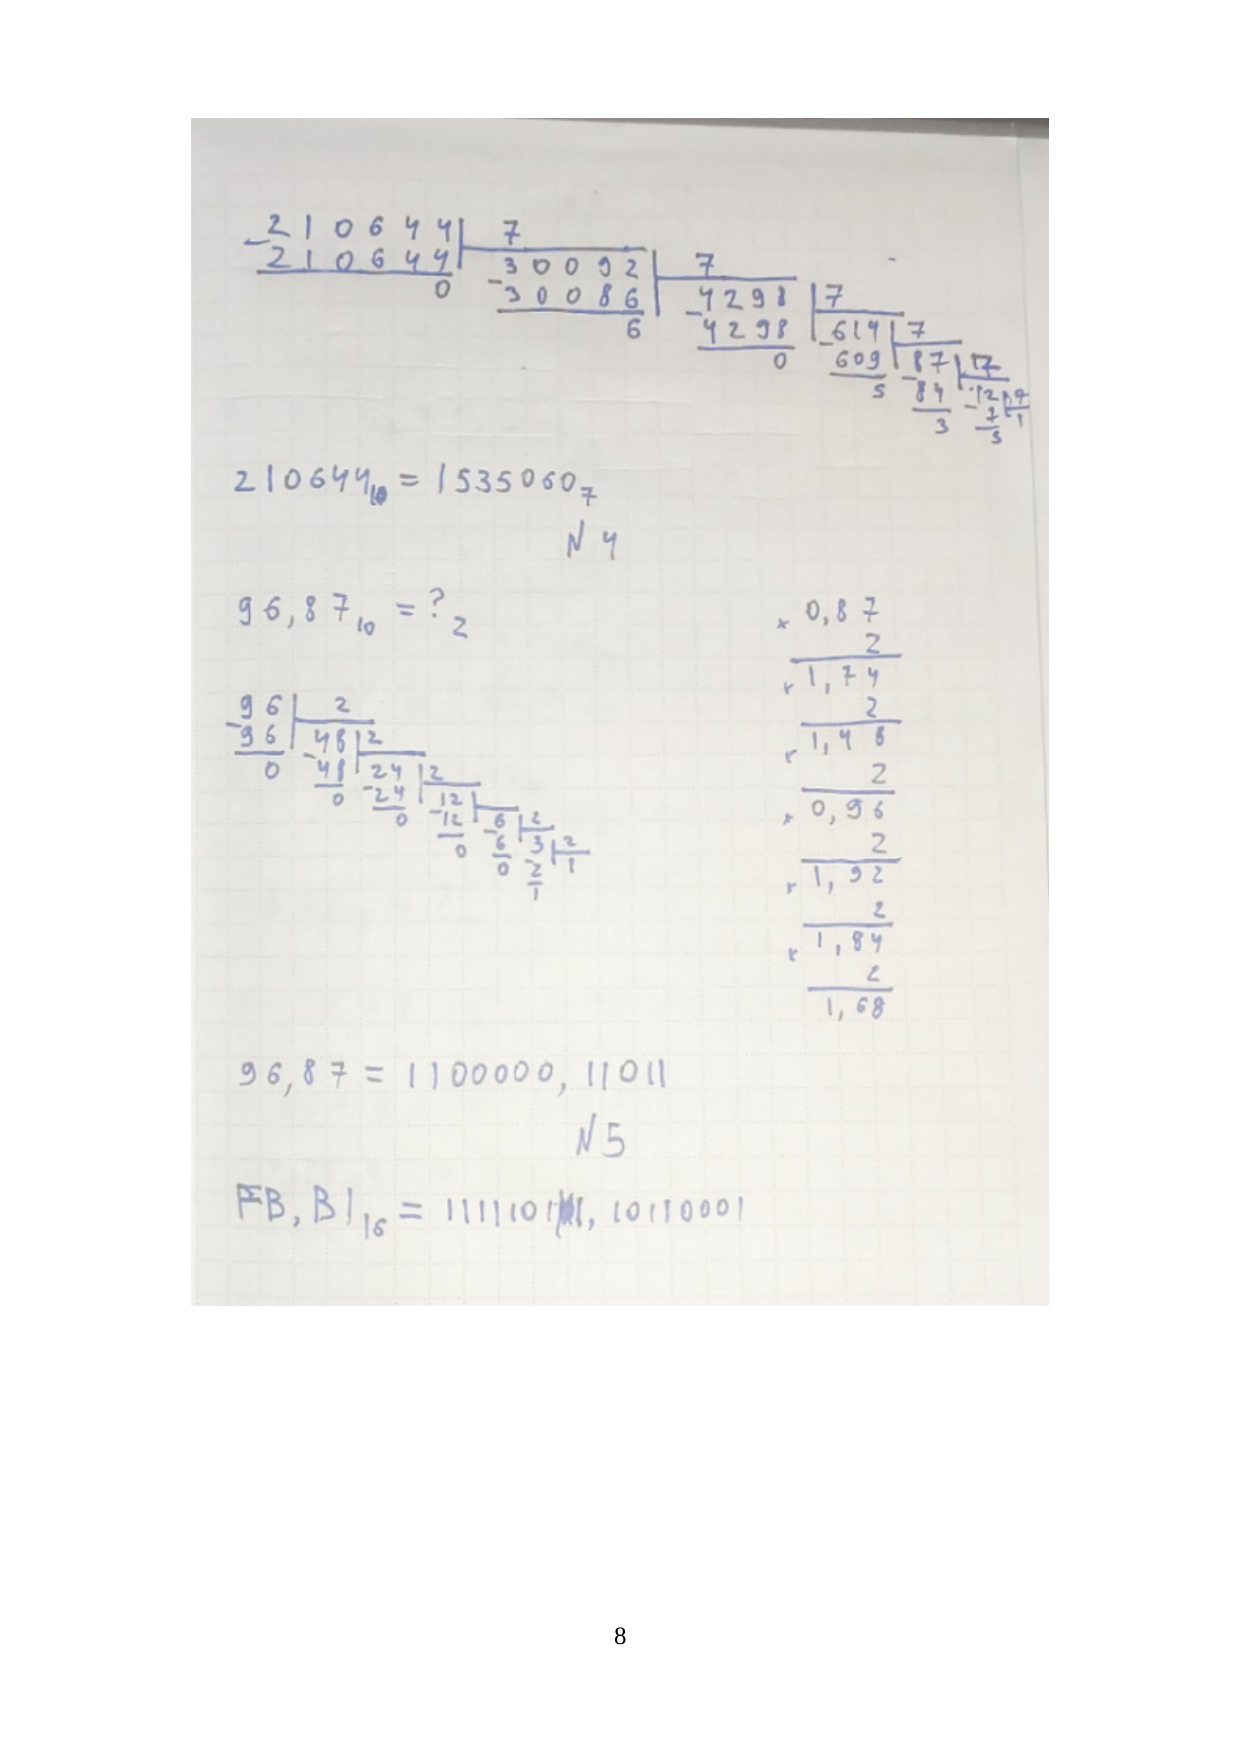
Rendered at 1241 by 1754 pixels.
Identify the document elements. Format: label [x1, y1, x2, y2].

picture [191, 118, 1049, 1306]
